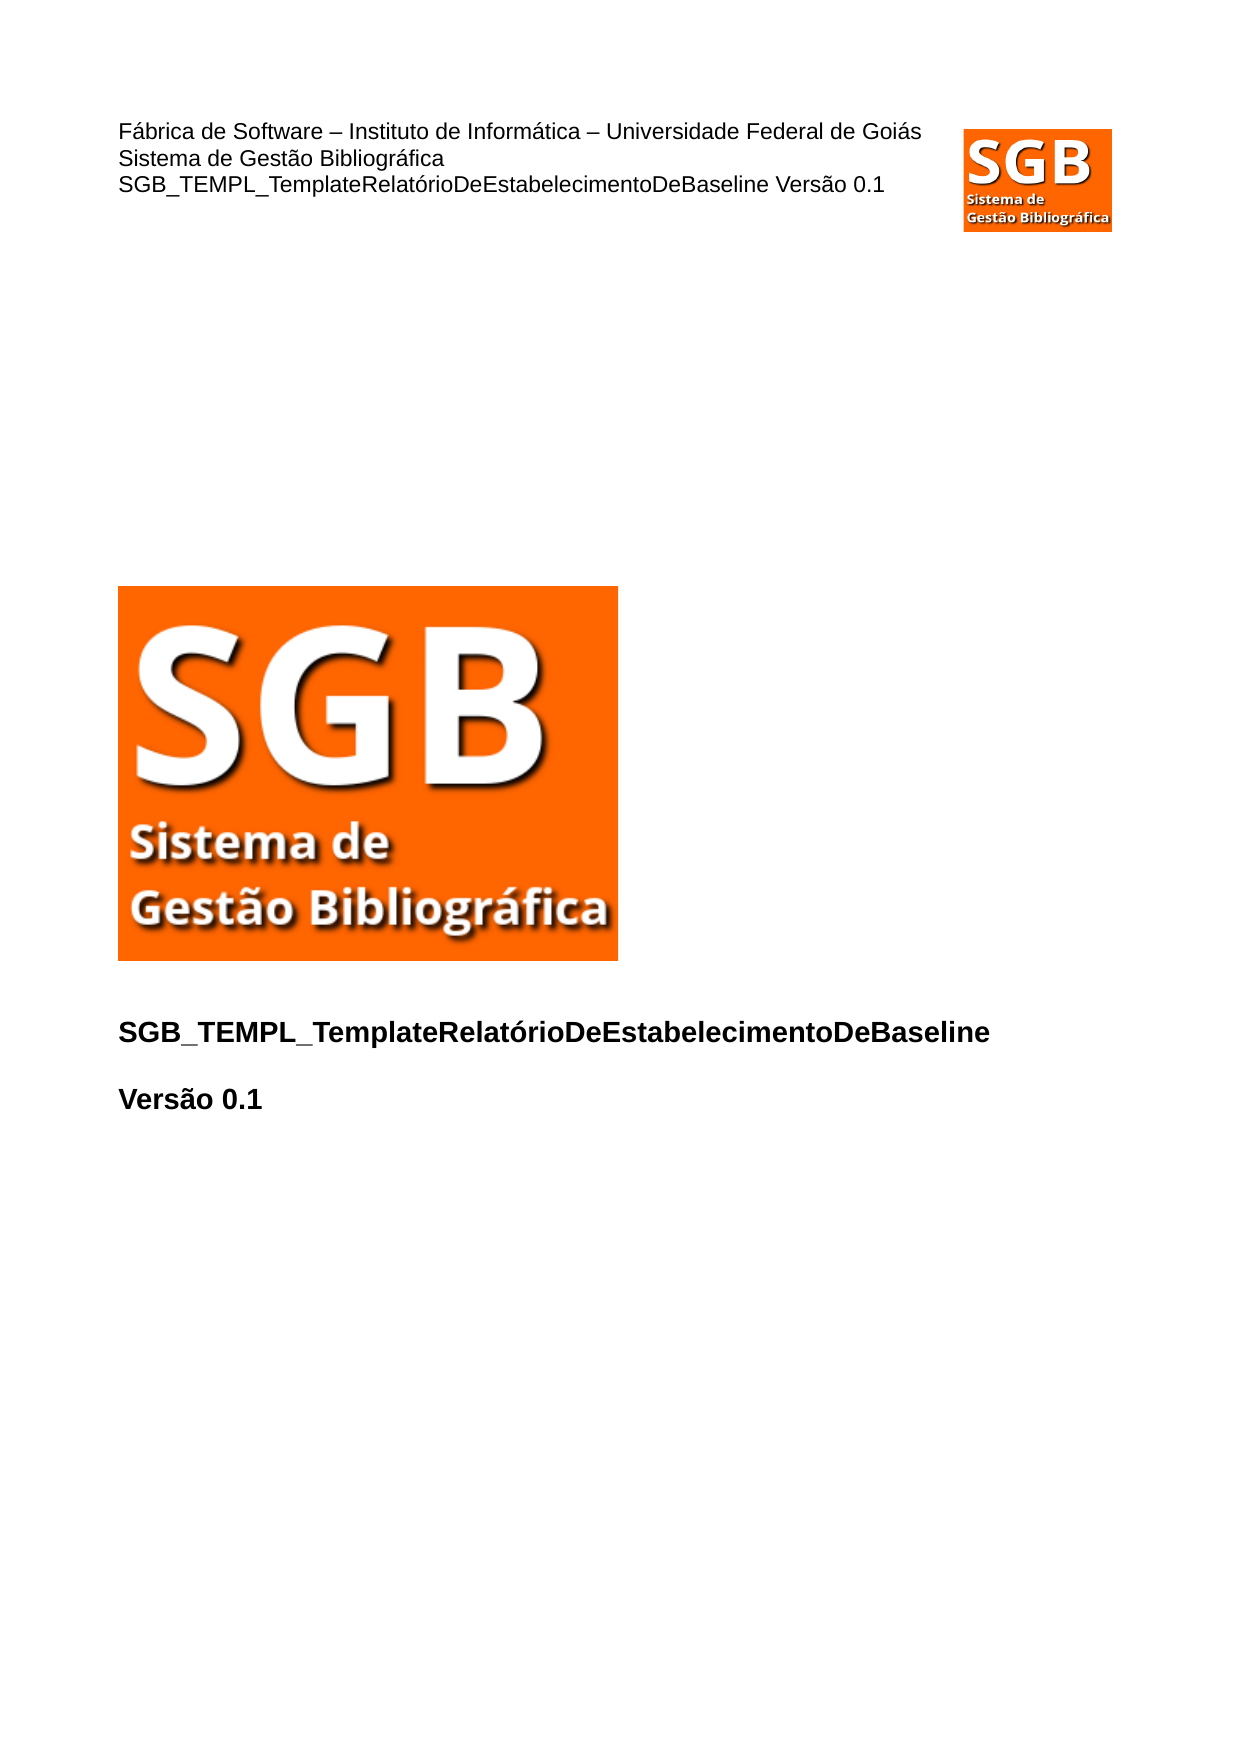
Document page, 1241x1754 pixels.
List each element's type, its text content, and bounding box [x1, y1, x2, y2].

picture [118, 586, 619, 961]
text SGB_TEMPL_TemplateRelatórioDeEstabelecimentoDeBaseline [118, 1015, 1122, 1049]
text Versão 0.1 [118, 1082, 1122, 1116]
picture [963, 129, 1112, 232]
